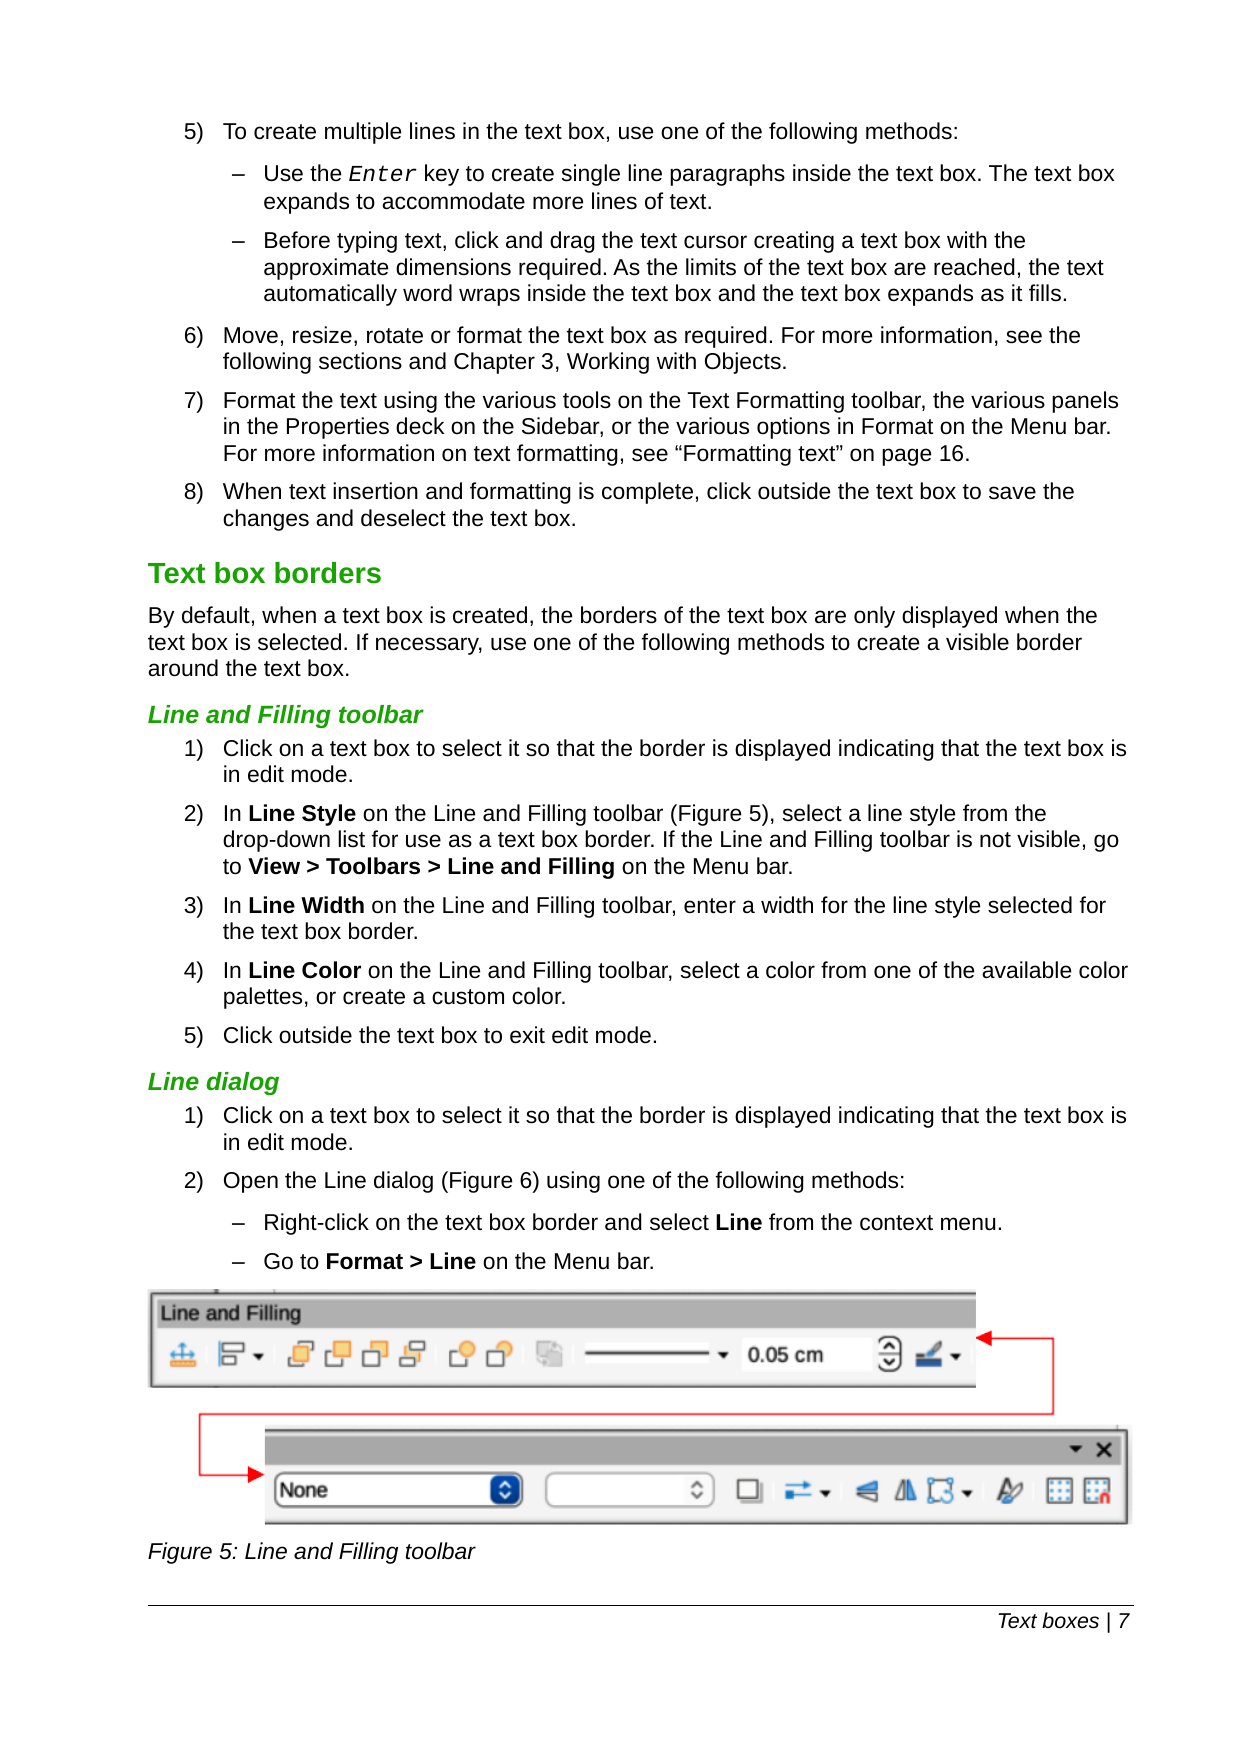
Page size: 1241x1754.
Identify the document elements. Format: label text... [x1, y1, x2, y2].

list Use the Enter key to create single line paragraphs inside the text box. The text box expands to accommodate more lines of text. [229, 157, 1134, 214]
subtitle Line and Filling toolbar [148, 700, 1134, 729]
list Open the Line dialog (Figure 6) using one of the following methods: [204, 1167, 1134, 1194]
text Figure 5: Line and Filling toolbar [148, 1538, 1134, 1564]
list In Line Style on the Line and Filling toolbar (Figure 5), select a line style from the drop‑down list for use as a text box border. If the Line and Filling toolbar is not visible, go to View > Toolbars > Line and Filling on the Menu bar. [204, 800, 1134, 879]
list Move, resize, rotate or format the text box as required. For more information, see the following sections and Chapter 3, Working with Objects. [204, 322, 1134, 374]
list Before typing text, click and drag the text cursor creating a text box with the approximate dimensions required. As the limits of the text box are reached, the text automatically word wraps inside the text box and the text box expands as it fills. [229, 224, 1134, 309]
list In Line Width on the Line and Filling toolbar, enter a width for the line style selected for the text box border. [204, 892, 1134, 944]
list To create multiple lines in the text box, use one of the following methods: [204, 118, 1134, 144]
list When text insertion and formatting is complete, click outside the text box to save the changes and deselect the text box. [204, 478, 1134, 531]
list In Line Color on the Line and Filling toolbar, select a color from one of the available color palettes, or create a custom color. [204, 957, 1134, 1009]
subtitle Text box borders [148, 556, 1134, 589]
text By default, when a text box is created, the borders of the text box are only displayed when the text box is selected. If necessary, use one of the following methods to create a visible border around the text box. [148, 602, 1134, 681]
list Right-click on the text box border and select Line from the context menu. [229, 1206, 1134, 1236]
list Format the text using the various tools on the Text Formatting toolbar, the various panels in the Properties deck on the Sidebar, or the various options in Format on the Menu bar. For more information on text formatting, see “Formatting text” on page 16. [204, 387, 1134, 466]
list Go to Format > Line on the Menu bar. [229, 1245, 1134, 1277]
subtitle Line dialog [148, 1067, 1134, 1096]
picture [147, 1289, 1134, 1526]
list Click outside the text box to exit edit mode. [204, 1022, 1134, 1048]
list Click on a text box to select it so that the border is displayed indicating that the text box is in edit mode. [204, 1102, 1134, 1155]
list Click on a text box to select it so that the border is displayed indicating that the text box is in edit mode. [204, 735, 1134, 788]
